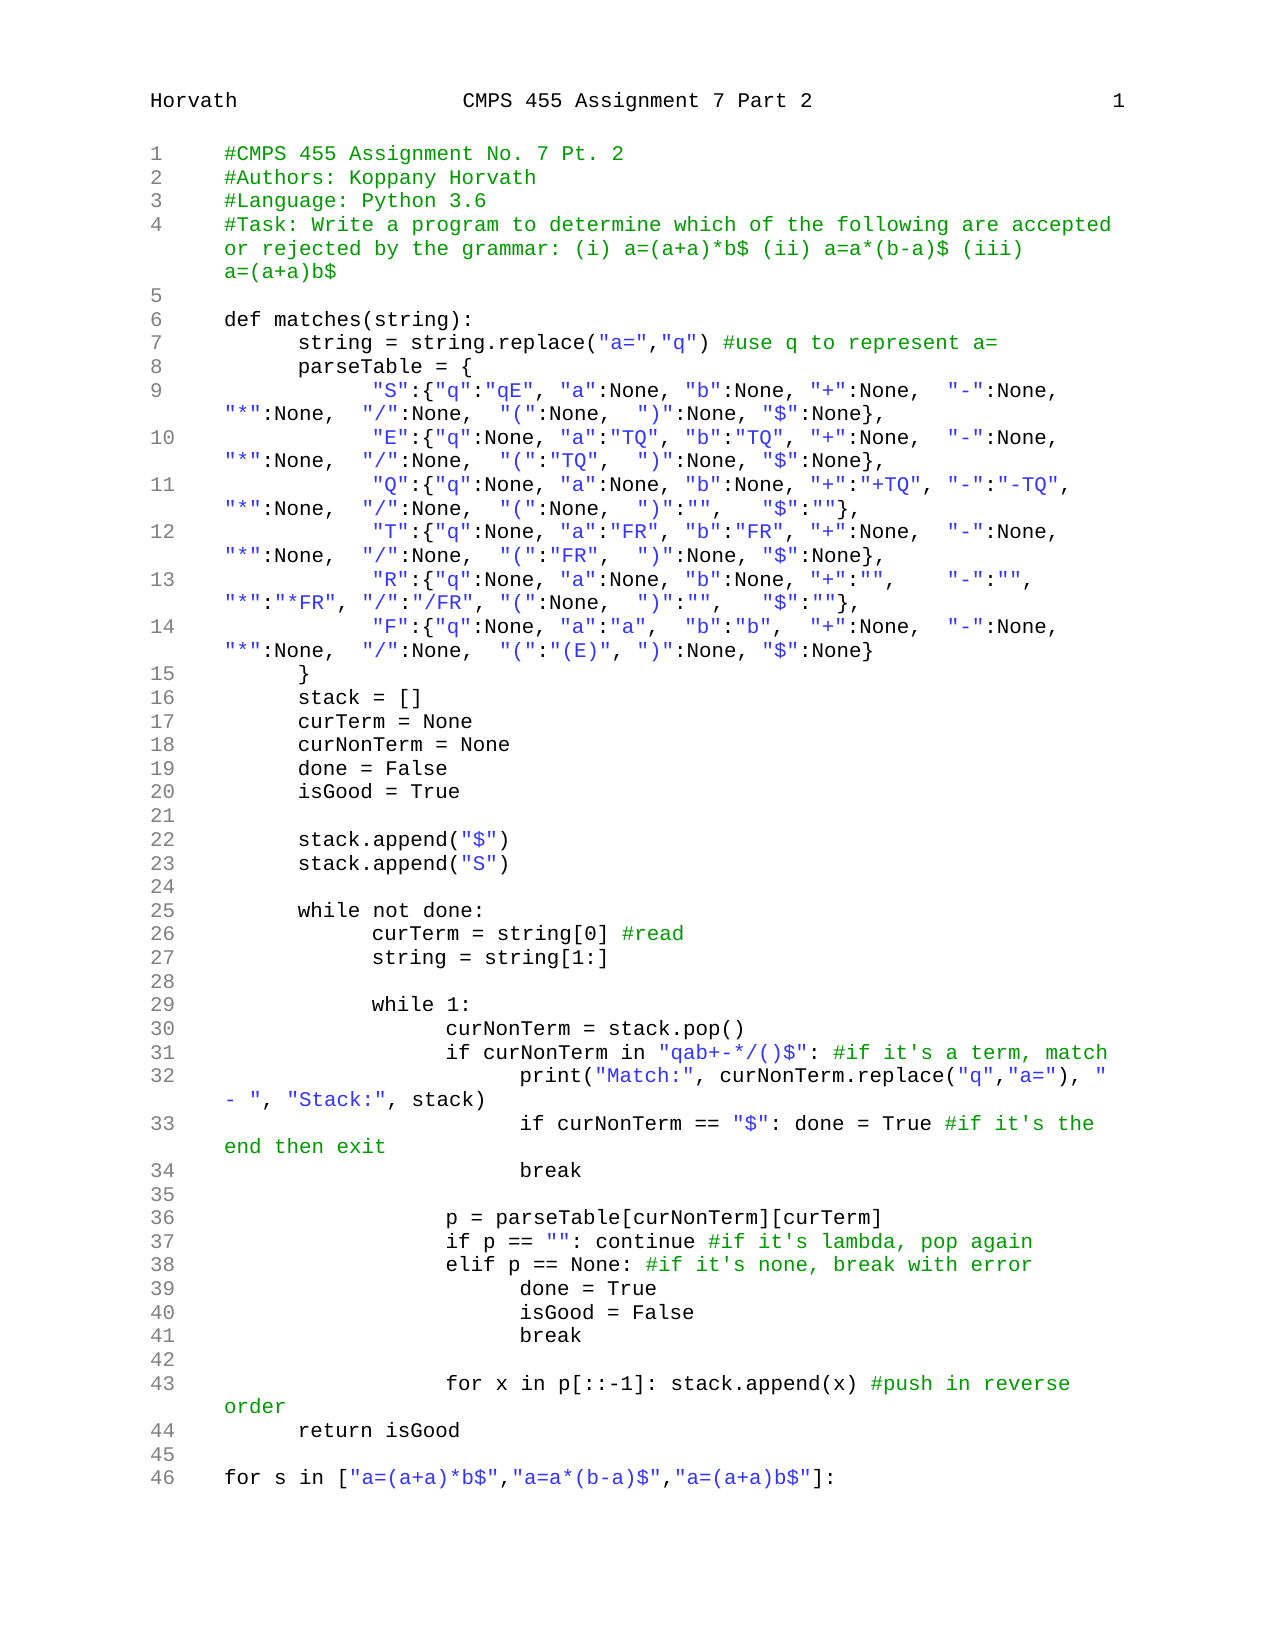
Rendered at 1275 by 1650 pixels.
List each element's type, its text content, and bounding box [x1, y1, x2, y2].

text 11 "Q":{"q":None, "a":None, "b":None, "+":"+TQ", "-":"-TQ", "*":None, "/":None, "(":None, ")":"", "$":""}, [150, 474, 1125, 521]
text 40 isGood = False [150, 1302, 1125, 1325]
text 10 "E":{"q":None, "a":"TQ", "b":"TQ", "+":None, "-":None, "*":None, "/":None, "(":"TQ", ")":None, "$":None}, [150, 427, 1125, 474]
text 31 if curNonTerm in "qab+-*/()$": #if it's a term, match [150, 1042, 1125, 1065]
text 43 for x in p[::-1]: stack.append(x) #push in reverse order [150, 1373, 1125, 1420]
text 33 if curNonTerm == "$": done = True #if it's the end then exit [150, 1113, 1125, 1160]
text 30 curNonTerm = stack.pop() [150, 1018, 1125, 1042]
text 25 while not done: [150, 900, 1125, 923]
text 17 curTerm = None [150, 711, 1125, 734]
text 32 print("Match:", curNonTerm.replace("q","a="), " - ", "Stack:", stack) [150, 1065, 1125, 1113]
text 41 break [150, 1325, 1125, 1349]
text 29 while 1: [150, 994, 1125, 1018]
text 23 stack.append("S") [150, 852, 1125, 876]
text 7 string = string.replace("a=","q") #use q to represent a= [150, 332, 1125, 356]
text 42 [150, 1349, 1125, 1373]
text 13 "R":{"q":None, "a":None, "b":None, "+":"", "-":"", "*":"*FR", "/":"/FR", "(":None, ")":"", "$":""}, [150, 569, 1125, 616]
text 14 "F":{"q":None, "a":"a", "b":"b", "+":None, "-":None, "*":None, "/":None, "(":"(E)", ")":None, "$":None} [150, 616, 1125, 663]
text 16 stack = [] [150, 687, 1125, 711]
text 37 if p == "": continue #if it's lambda, pop again [150, 1231, 1125, 1254]
text 24 [150, 876, 1125, 900]
text 2 #Authors: Koppany Horvath [150, 167, 1125, 190]
text 39 done = True [150, 1278, 1125, 1302]
text 21 [150, 805, 1125, 829]
text 45 [150, 1444, 1125, 1467]
text 38 elif p == None: #if it's none, break with error [150, 1254, 1125, 1278]
text 36 p = parseTable[curNonTerm][curTerm] [150, 1207, 1125, 1231]
text 46 for s in ["a=(a+a)*b$","a=a*(b-a)$","a=(a+a)b$"]: [150, 1467, 1125, 1491]
text 20 isGood = True [150, 782, 1125, 805]
text 26 curTerm = string[0] #read [150, 923, 1125, 947]
text 9 "S":{"q":"qE", "a":None, "b":None, "+":None, "-":None, "*":None, "/":None, "(":None, ")":None, "$":None}, [150, 379, 1125, 427]
text 22 stack.append("$") [150, 829, 1125, 852]
text 27 string = string[1:] [150, 947, 1125, 971]
text 35 [150, 1183, 1125, 1207]
text 6 def matches(string): [150, 309, 1125, 332]
text 15 } [150, 663, 1125, 687]
text 3 #Language: Python 3.6 [150, 190, 1125, 214]
text 5 [150, 285, 1125, 309]
text 34 break [150, 1160, 1125, 1183]
text 18 curNonTerm = None [150, 734, 1125, 758]
text 19 done = False [150, 758, 1125, 782]
text 1 #CMPS 455 Assignment No. 7 Pt. 2 [150, 143, 1125, 167]
text 4 #Task: Write a program to determine which of the following are accepted or rejected by the grammar: (i) a=(a+a)*b$ (ii) a=a*(b-a)$ (iii) a=(a+a)b$ [150, 214, 1125, 285]
text 44 return isGood [150, 1420, 1125, 1444]
text 12 "T":{"q":None, "a":"FR", "b":"FR", "+":None, "-":None, "*":None, "/":None, "(":"FR", ")":None, "$":None}, [150, 521, 1125, 569]
text 28 [150, 971, 1125, 994]
text 8 parseTable = { [150, 356, 1125, 379]
